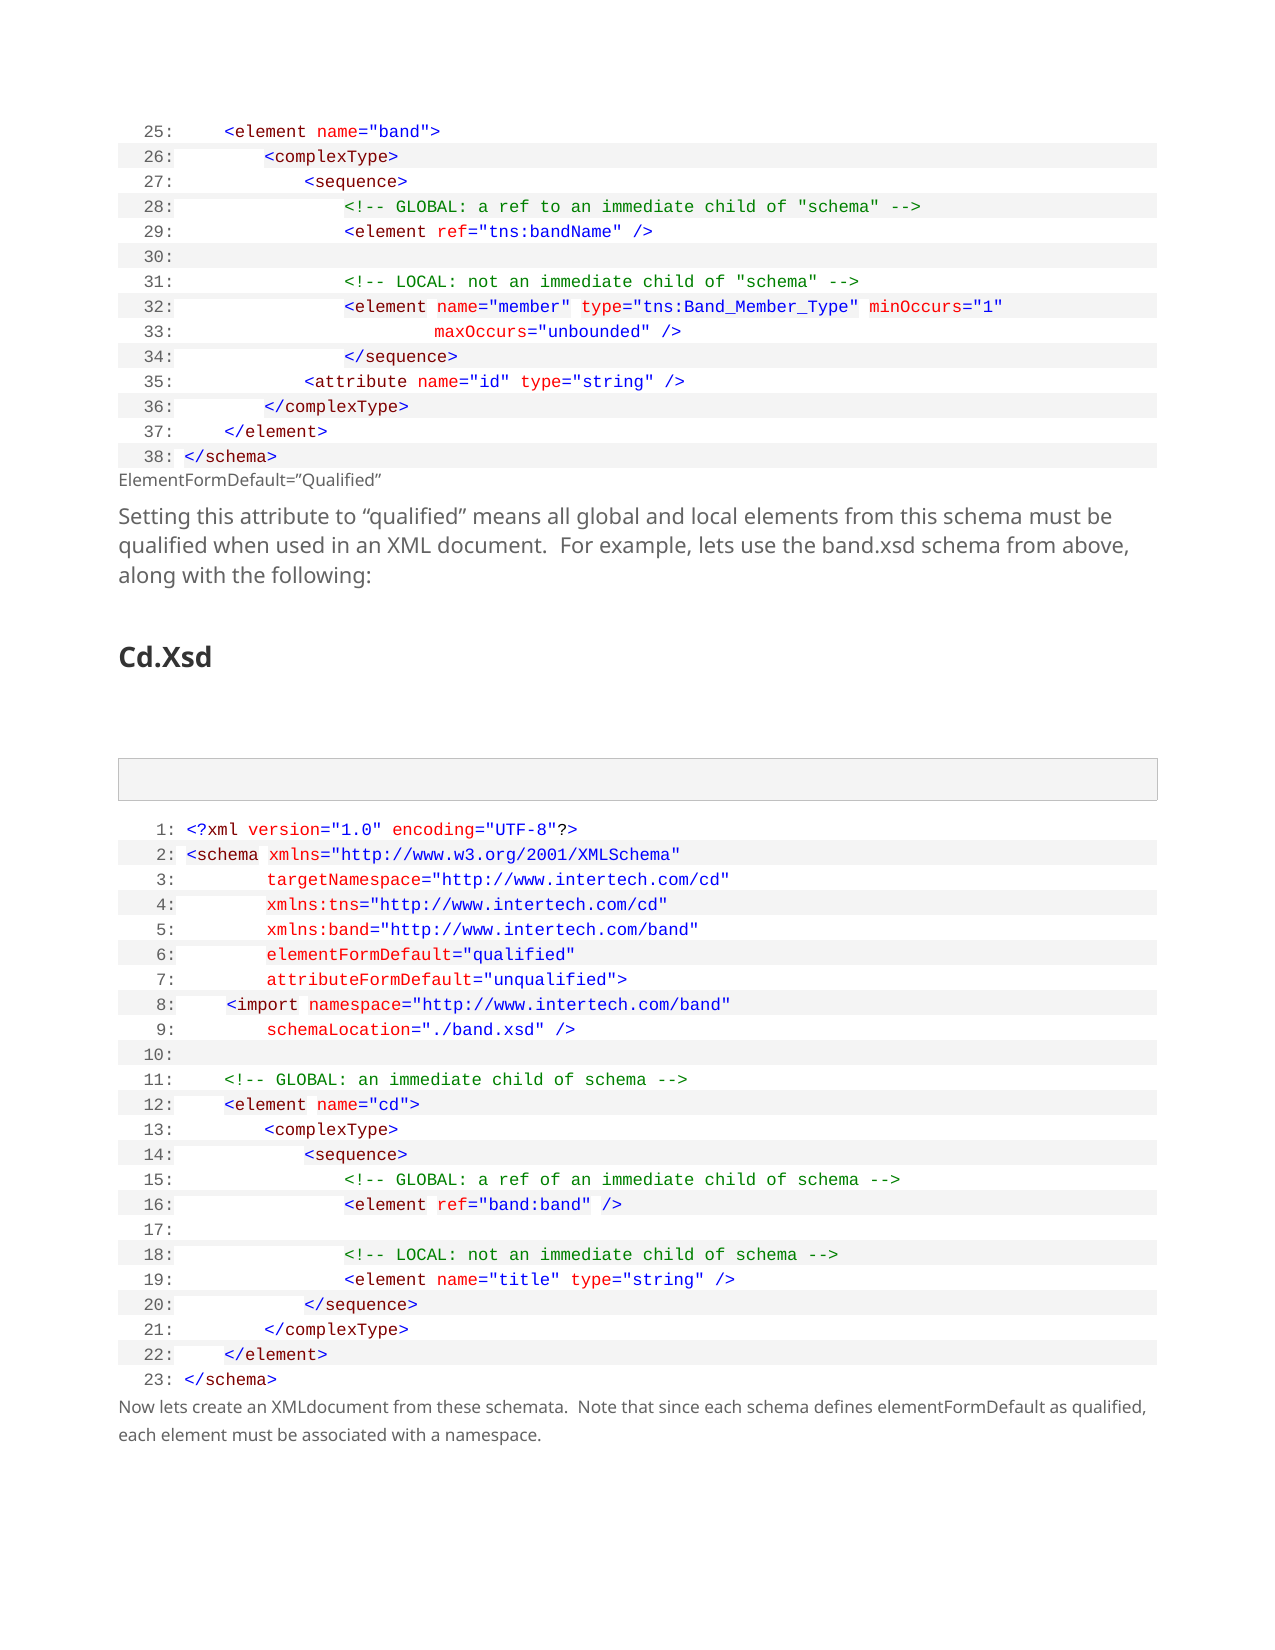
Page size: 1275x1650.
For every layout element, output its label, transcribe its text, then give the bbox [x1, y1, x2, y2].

text 36: </complexType> [118, 393, 1157, 418]
text 3: targetNamespace="http://www.intertech.com/cd" [118, 865, 1157, 890]
text 35: <attribute name="id" type="string" /> [118, 368, 1157, 393]
text 18: <!-- LOCAL: not an immediate child of schema --> [118, 1240, 1157, 1265]
text 12: <element name="cd"> [118, 1090, 1157, 1115]
text 26: <complexType> [118, 143, 1157, 168]
text 5: xmlns:band="http://www.intertech.com/band" [118, 915, 1157, 940]
text 34: </sequence> [118, 343, 1157, 368]
text 13: <complexType> [118, 1115, 1157, 1140]
text 31: <!-- LOCAL: not an immediate child of "schema" --> [118, 268, 1157, 293]
text 27: <sequence> [118, 168, 1157, 193]
text 11: <!-- GLOBAL: an immediate child of schema --> [118, 1065, 1157, 1090]
text 19: <element name="title" type="string" /> [118, 1265, 1157, 1290]
text 29: <element ref="tns:bandName" /> [118, 218, 1157, 243]
text 7: attributeFormDefault="unqualified"> [118, 965, 1157, 990]
text 2: <schema xmlns="http://www.w3.org/2001/XMLSchema" [118, 840, 1157, 865]
subtitle Cd.Xsd [118, 637, 1157, 675]
text 28: <!-- GLOBAL: a ref to an immediate child of "schema" --> [118, 193, 1157, 218]
text Setting this attribute to “qualified” means all global and local elements from this schema must be qualified when used in an XML document. For example, lets use the band.xsd schema from above, along with the following: [118, 501, 1157, 590]
text 6: elementFormDefault="qualified" [118, 940, 1157, 965]
text 16: <element ref="band:band" /> [118, 1190, 1157, 1215]
text 30: [118, 243, 1157, 268]
text 32: <element name="member" type="tns:Band_Member_Type" minOccurs="1" [118, 293, 1157, 318]
text 37: </element> [118, 418, 1157, 443]
text 10: [118, 1040, 1157, 1065]
text 38: </schema> [118, 443, 1157, 468]
text 20: </sequence> [118, 1290, 1157, 1315]
text 33: maxOccurs="unbounded" /> [118, 318, 1157, 343]
text 25: <element name="band"> [118, 118, 1157, 143]
text 17: [118, 1215, 1157, 1240]
text 22: </element> [118, 1340, 1157, 1365]
text 23: </schema> [118, 1365, 1157, 1390]
subtitle ElementFormDefault=”Qualified” [118, 468, 1157, 492]
text 14: <sequence> [118, 1140, 1157, 1165]
text 8: <import namespace="http://www.intertech.com/band" [118, 990, 1157, 1015]
text 9: schemaLocation="./band.xsd" /> [118, 1015, 1157, 1040]
text 4: xmlns:tns="http://www.intertech.com/cd" [118, 890, 1157, 915]
text Now lets create an XMLdocument from these schemata. Note that since each schema defines elementFormDefault as qualified, each element must be associated with a namespace. [118, 1390, 1157, 1447]
text 15: <!-- GLOBAL: a ref of an immediate child of schema --> [118, 1165, 1157, 1190]
text 21: </complexType> [118, 1315, 1157, 1340]
text 1: <?xml version="1.0" encoding="UTF-8"?> [118, 815, 1157, 840]
